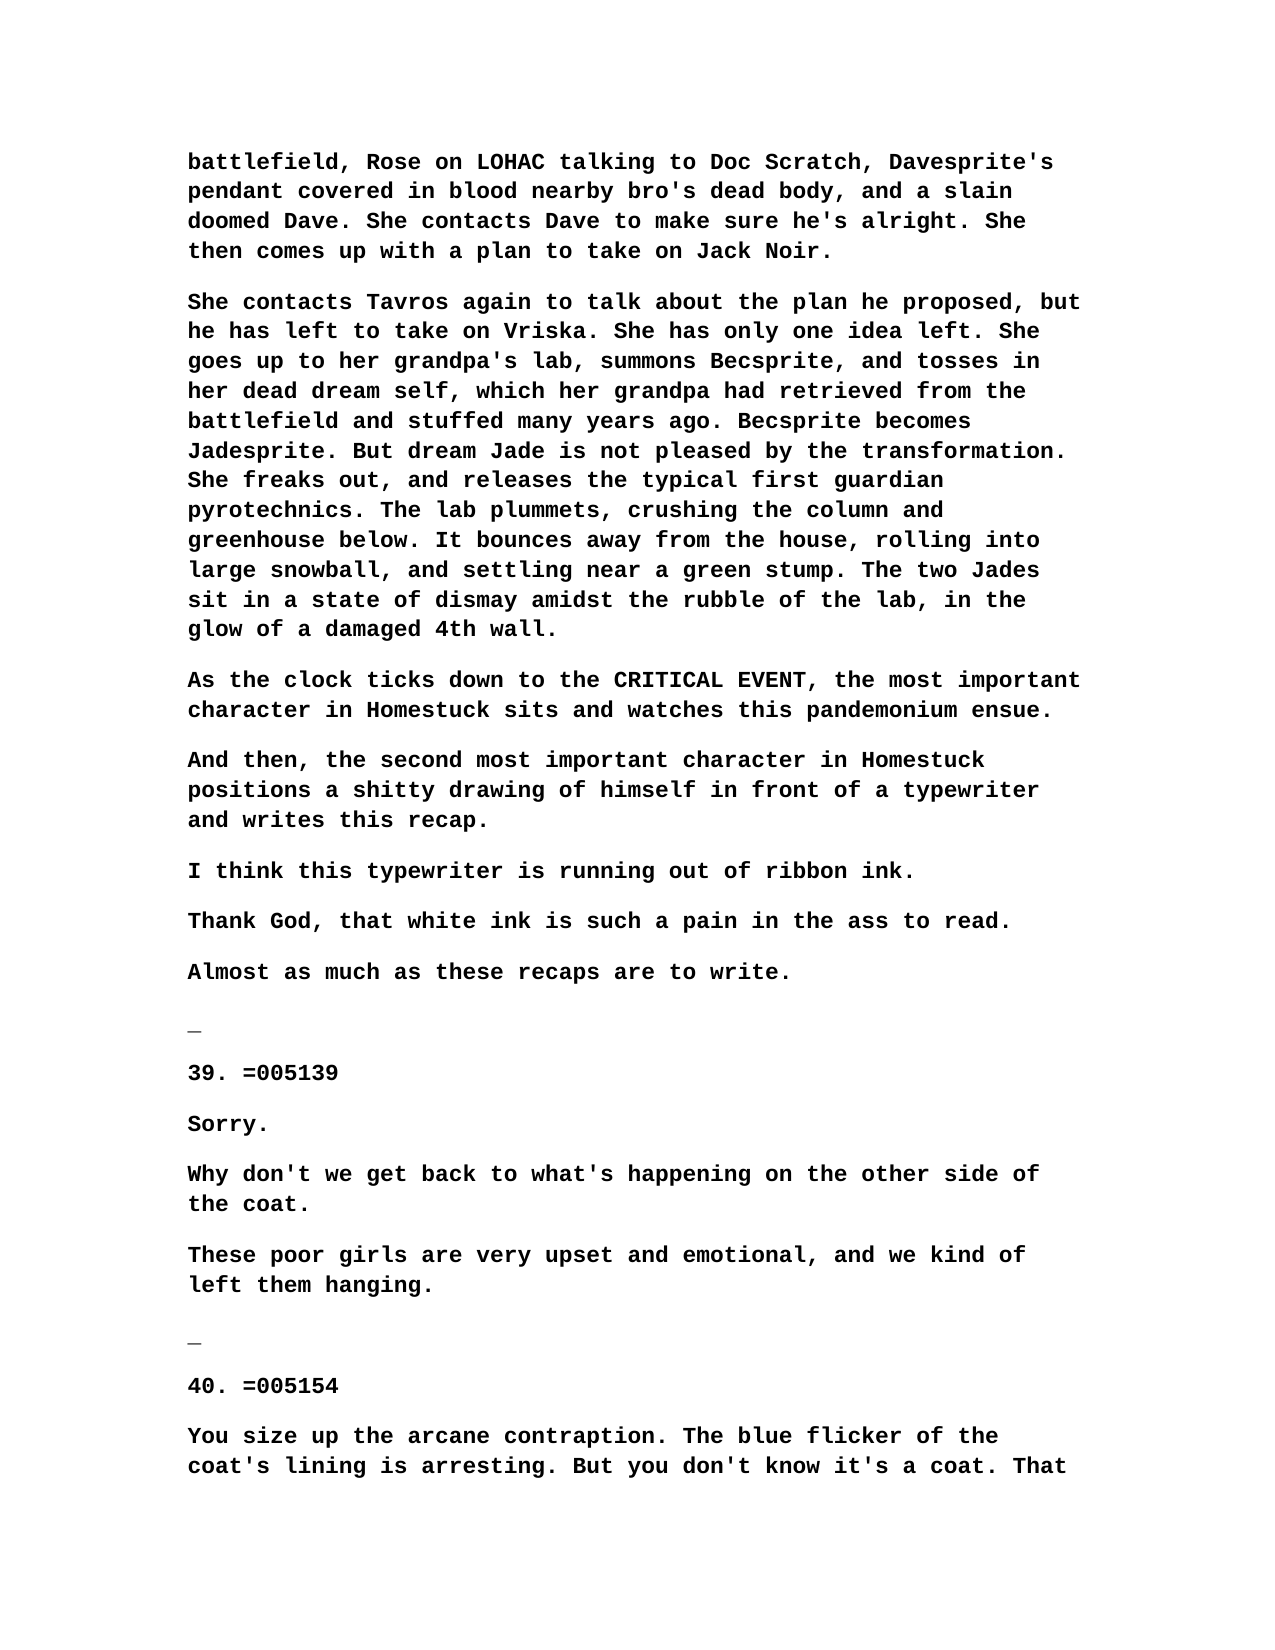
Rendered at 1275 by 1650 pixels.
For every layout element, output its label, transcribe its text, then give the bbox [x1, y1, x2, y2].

text You size up the arcane contraption. The blue flicker of the coat's lining is arresting. But you don't know it's a coat. That [187, 1425, 1087, 1481]
text 40. =005154 [187, 1374, 1087, 1400]
text 39. =005139 [187, 1061, 1087, 1087]
text I think this typewriter is running out of ribbon ink. [187, 859, 1087, 885]
text These poor girls are very upset and emotional, and we kind of left them hanging. [187, 1243, 1087, 1299]
text And then, the second most important character in Homestuck positions a shitty drawing of himself in front of a typewriter and writes this recap. [187, 749, 1087, 834]
text As the clock ticks down to the CRITICAL EVENT, the most important character in Homestuck sits and watches this pandemonium ensue. [187, 668, 1087, 724]
text battlefield, Rose on LOHAC talking to Doc Scratch, Davesprite's pendant covered in blood nearby bro's dead body, and a slain doomed Dave. She contacts Dave to make sure he's alright. She then comes up with a plan to take on Jack Noir. [187, 150, 1087, 265]
text She contacts Tavros again to talk about the plan he proposed, but he has left to take on Vriska. She has only one idea left. She goes up to her grandpa's lab, summons Becsprite, and tosses in her dead dream self, which her grandpa had retrieved from the battlefield and stuffed many years ago. Becsprite becomes Jadesprite. But dream Jade is not pleased by the transformation. She freaks out, and releases the typical first guardian pyrotechnics. The lab plummets, crushing the column and greenhouse below. It bounces away from the house, rolling into large snowball, and settling near a green stump. The two Jades sit in a state of dismay amidst the rubble of the lab, in the glow of a damaged 4th wall. [187, 290, 1087, 644]
text Almost as much as these recaps are to write. [187, 960, 1087, 986]
text _ [187, 1011, 1087, 1037]
text Thank God, that white ink is such a pain in the ass to read. [187, 909, 1087, 936]
text Why don't we get back to what's happening on the other side of the coat. [187, 1163, 1087, 1218]
text _ [187, 1323, 1087, 1349]
text Sorry. [187, 1112, 1087, 1138]
